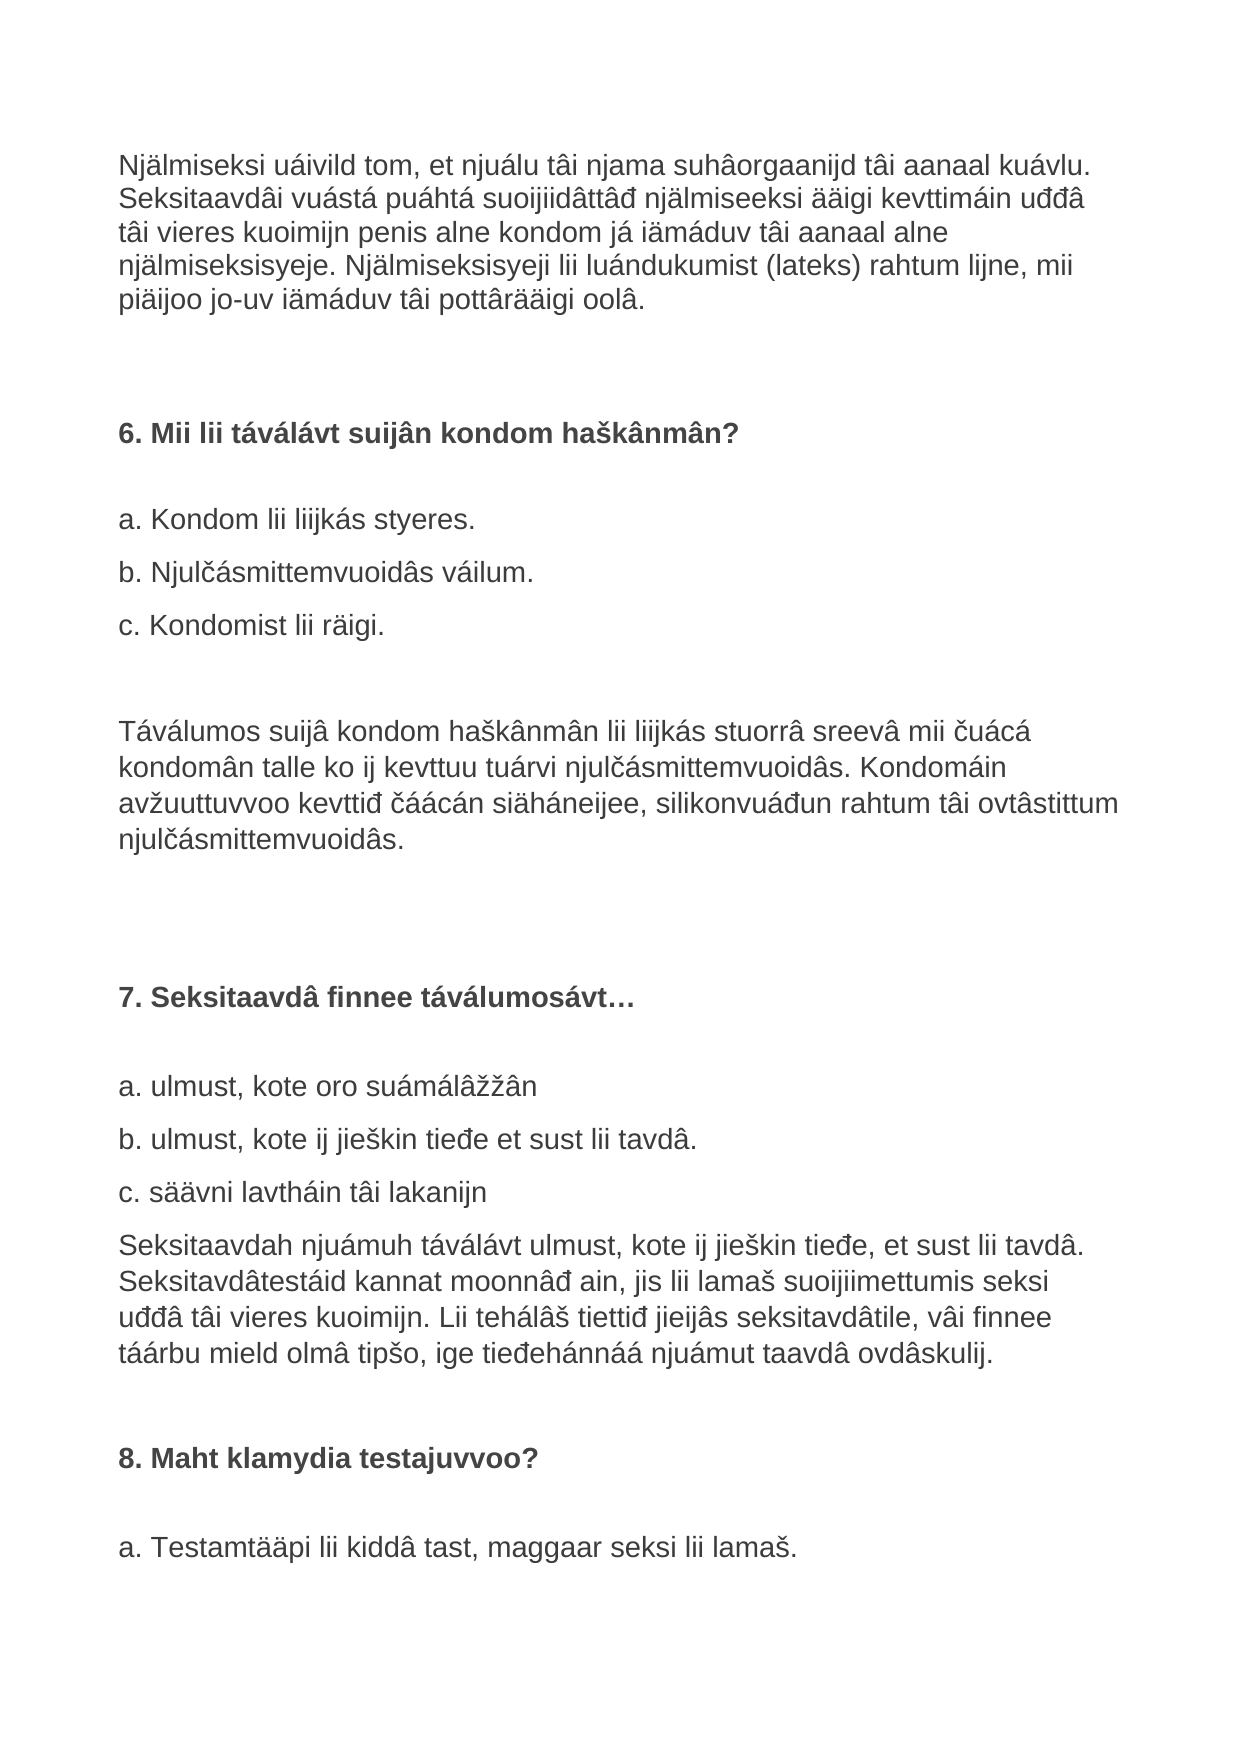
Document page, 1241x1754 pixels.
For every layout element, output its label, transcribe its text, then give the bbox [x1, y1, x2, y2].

text Njälmiseksi uáivild tom, et njuálu tâi njama suhâorgaanijd tâi aanaal kuávlu. Seksitaavdâi vuástá puáhtá suoijiidâttâđ njälmiseeksi ääigi kevttimáin uđđâ tâi vieres kuoimijn penis alne kondom já iämáduv tâi aanaal alne njälmiseksisyeje. Njälmiseksisyeji lii luándukumist (lateks) rahtum lijne, mii piäijoo jo-uv iämáduv tâi pottârääigi oolâ. [118, 148, 1122, 315]
subtitle 6. Mii lii táválávt suijân kondom haškânmân? [118, 416, 1122, 449]
text b. ulmust, kote ij jieškin tieđe et sust lii tavdâ. [118, 1122, 1122, 1155]
subtitle 7. Seksitaavdâ finnee táválumosávt… [118, 980, 1122, 1014]
text b. Njulčásmittemvuoidâs váilum. [118, 555, 1122, 589]
text a. Testamtääpi lii kiddâ tast, maggaar seksi lii lamaš. [118, 1530, 1122, 1564]
text Seksitaavdah njuámuh táválávt ulmust, kote ij jieškin tieđe, et sust lii tavdâ. Seksitavdâtestáid kannat moonnâđ ain, jis lii lamaš suoijiimettumis seksi uđđâ tâi vieres kuoimijn. Lii tehálâš tiettiđ jieijâs seksitavdâtile, vâi finnee táárbu mield olmâ tipšo, ige tieđehánnáá njuámut taavdâ ovdâskulij. [118, 1227, 1122, 1369]
subtitle 8. Maht klamydia testajuvvoo? [118, 1442, 1122, 1475]
text Táválumos suijâ kondom haškânmân lii liijkás stuorrâ sreevâ mii čuácá kondomân talle ko ij kevttuu tuárvi njulčásmittemvuoidâs. Kondomáin avžuuttuvvoo kevttiđ čáácán siäháneijee, silikonvuáđun rahtum tâi ovtâstittum njulčásmittemvuoidâs. [118, 713, 1122, 856]
text c. säävni lavtháin tâi lakanijn [118, 1175, 1122, 1208]
text c. Kondomist lii räigi. [118, 608, 1122, 641]
text a. Kondom lii liijkás styeres. [118, 502, 1122, 536]
text a. ulmust, kote oro suámálâžžân [118, 1069, 1122, 1103]
